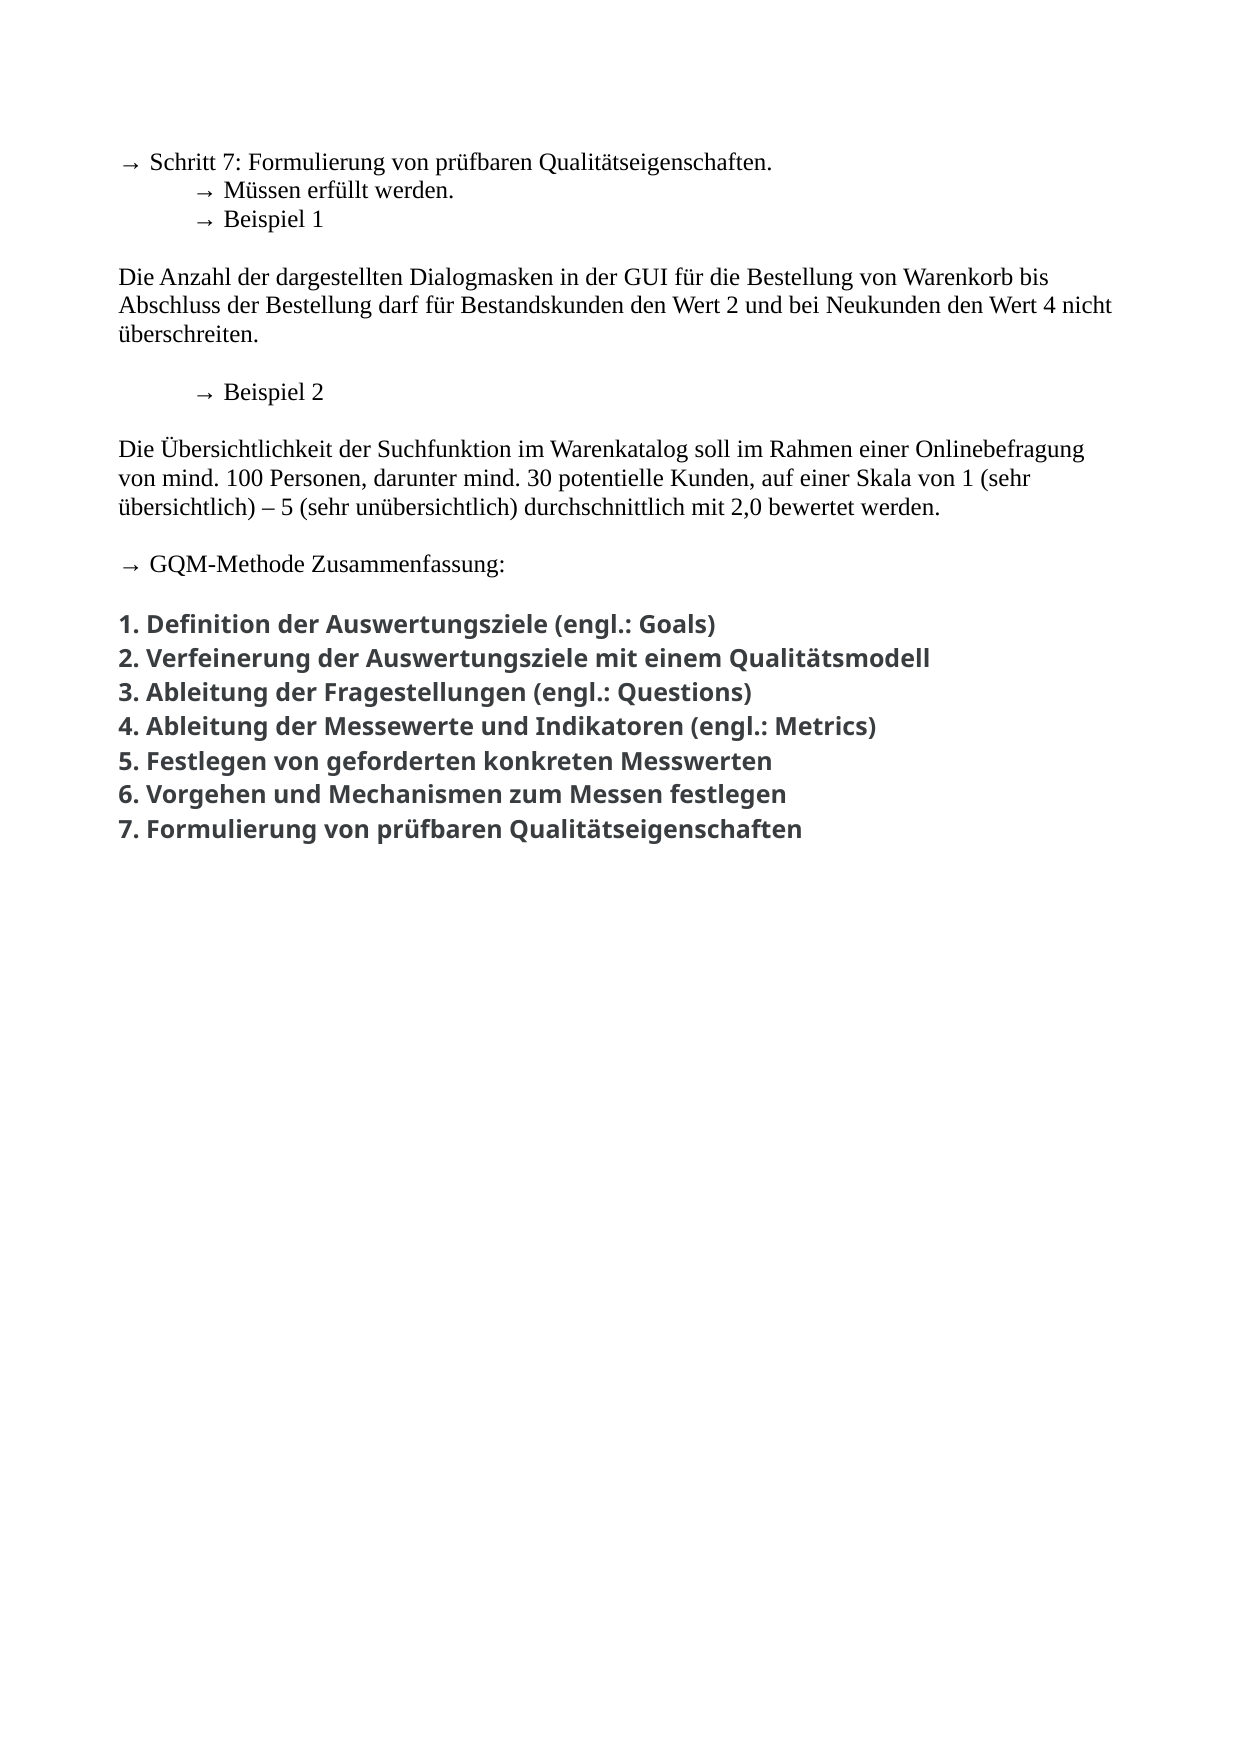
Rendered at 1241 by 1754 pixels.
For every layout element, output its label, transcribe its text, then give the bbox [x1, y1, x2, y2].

text 6. Vorgehen und Mechanismen zum Messen festlegen [118, 777, 1122, 811]
text 3. Ableitung der Fragestellungen (engl.: Questions) [118, 675, 1122, 709]
text → Beispiel 1 [118, 204, 1122, 233]
text 4. Ableitung der Messewerte und Indikatoren (engl.: Metrics) [118, 709, 1122, 743]
text → Schritt 7: Formulierung von prüfbaren Qualitätseigenschaften. [118, 147, 1122, 176]
text 1. Definition der Auswertungsziele (engl.: Goals) [118, 607, 1122, 641]
text Die Übersichtlichkeit der Suchfunktion im Warenkatalog soll im Rahmen einer Onlinebefragung von mind. 100 Personen, darunter mind. 30 potentielle Kunden, auf einer Skala von 1 (sehr übersichtlich) – 5 (sehr unübersichtlich) durchschnittlich mit 2,0 bewertet werden. [118, 434, 1122, 521]
text 2. Verfeinerung der Auswertungsziele mit einem Qualitätsmodell [118, 641, 1122, 675]
text → Müssen erfüllt werden. [118, 176, 1122, 204]
text Die Anzahl der dargestellten Dialogmasken in der GUI für die Bestellung von Warenkorb bis Abschluss der Bestellung darf für Bestandskunden den Wert 2 und bei Neukunden den Wert 4 nicht überschreiten. [118, 262, 1122, 348]
text 7. Formulierung von prüfbaren Qualitätseigenschaften [118, 811, 1122, 845]
text → GQM-Methode Zusammenfassung: [118, 549, 1122, 578]
text → Beispiel 2 [118, 377, 1122, 406]
text 5. Festlegen von geforderten konkreten Messwerten [118, 743, 1122, 777]
